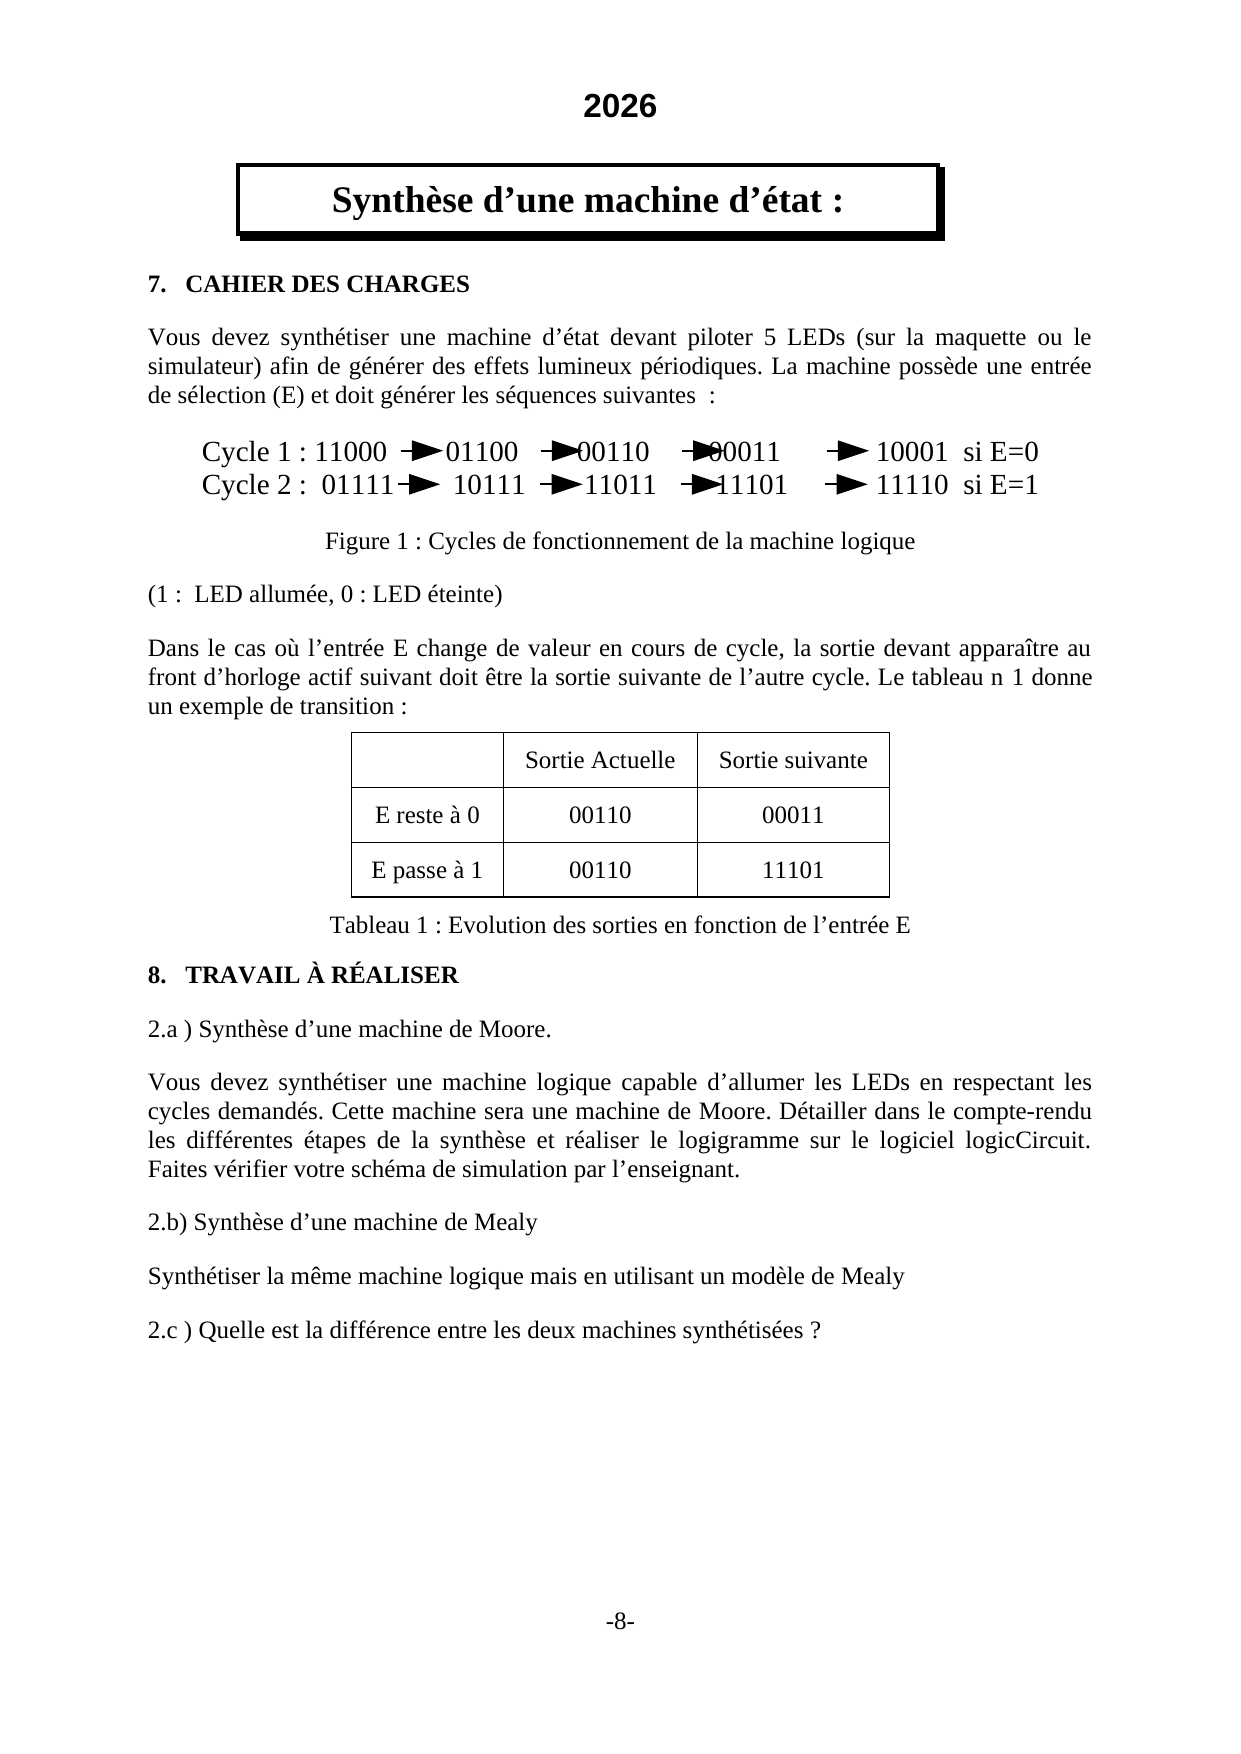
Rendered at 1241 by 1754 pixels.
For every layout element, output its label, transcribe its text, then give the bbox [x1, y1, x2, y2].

text 2.c ) Quelle est la différence entre les deux machines synthétisées ? [148, 1315, 1093, 1344]
text Vous devez synthétiser une machine logique capable d’allumer les LEDs en respectant les cycles demandés. Cette machine sera une machine de Moore. Détailler dans le compte-rendu les différentes étapes de la synthèse et réaliser le logigramme sur le logiciel logicCircuit. Faites vérifier votre schéma de simulation par l’enseignant. [148, 1067, 1093, 1182]
table_cell E reste à 0 [352, 788, 503, 842]
text Dans le cas où l’entrée E change de valeur en cours de cycle, la sortie devant apparaître au front d’horloge actif suivant doit être la sortie suivante de l’autre cycle. Le tableau n 1 donne un exemple de transition : [148, 633, 1093, 719]
text Tableau 1 : Evolution des sorties en fonction de l’entrée E [148, 910, 1093, 939]
table_header [352, 733, 503, 787]
text Synthèse d’une machine d’état : [240, 167, 936, 231]
table_cell 00011 [698, 788, 889, 842]
text (1 : LED allumée, 0 : LED éteinte) [148, 579, 1093, 608]
text Figure 1 : Cycles de fonctionnement de la machine logique [148, 526, 1093, 554]
subtitle Travail à réaliser [148, 951, 1093, 989]
table_cell E passe à 1 [352, 843, 503, 896]
text Cycle 2 : 01111 10111 11011 11101 11110 si E=1 [148, 467, 1093, 501]
table_cell 11101 [698, 843, 889, 896]
text Synthétiser la même machine logique mais en utilisant un modèle de Mealy [148, 1261, 1093, 1290]
table_cell 00110 [504, 788, 697, 842]
text Vous devez synthétiser une machine d’état devant piloter 5 LEDs (sur la maquette ou le simulateur) afin de générer des effets lumineux périodiques. La machine possède une entrée de sélection (E) et doit générer les séquences suivantes : [148, 322, 1093, 409]
table_cell 00110 [504, 843, 697, 896]
text 2.b) Synthèse d’une machine de Mealy [148, 1207, 1093, 1236]
text Cycle 1 : 11000 01100 00110 00011 10001 si E=0 [148, 434, 1093, 467]
subtitle Cahier des charges [148, 260, 1093, 297]
text 2.a ) Synthèse d’une machine de Moore. [148, 1014, 1093, 1042]
table_header Sortie Actuelle [504, 733, 697, 787]
table_header Sortie suivante [698, 733, 889, 787]
